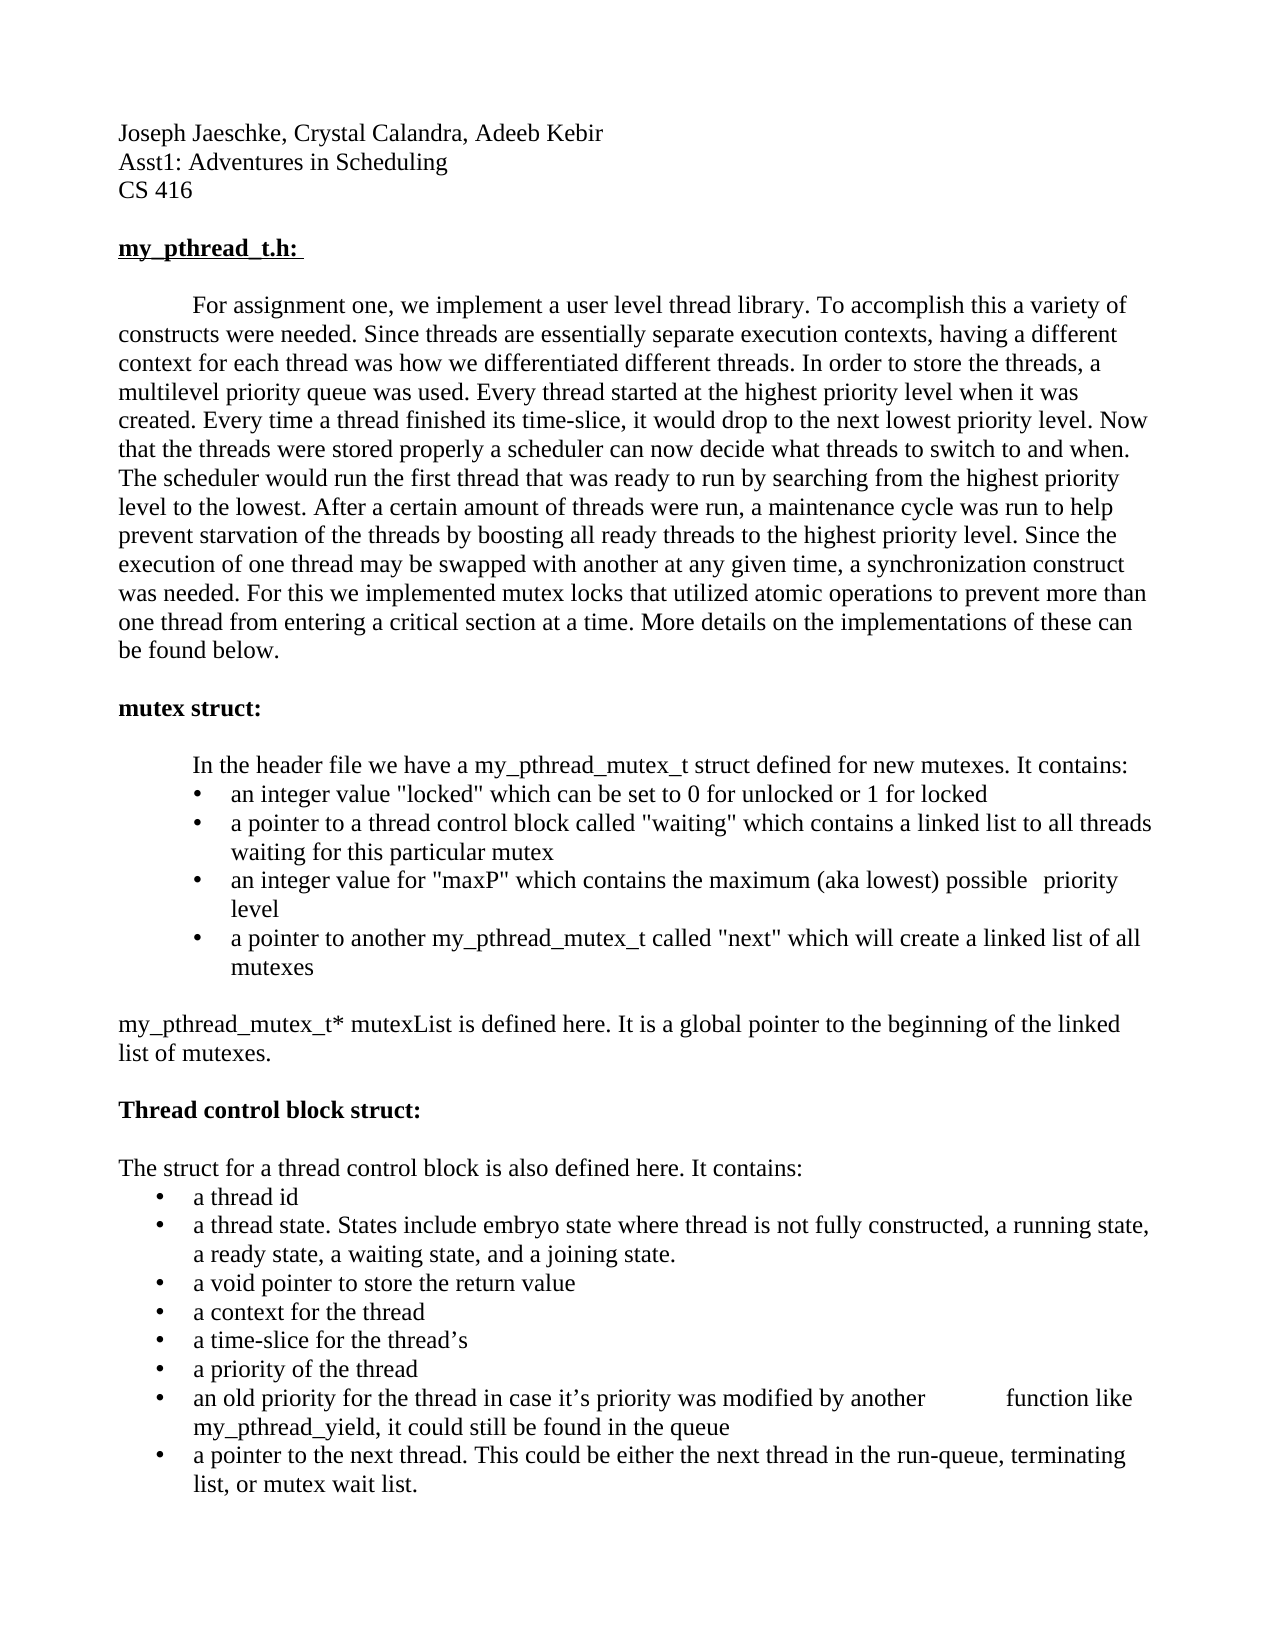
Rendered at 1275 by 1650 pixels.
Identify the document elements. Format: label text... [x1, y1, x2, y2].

text Asst1: Adventures in Scheduling [118, 147, 1157, 176]
text Joseph Jaeschke, Crystal Calandra, Adeeb Kebir [118, 118, 1157, 147]
list a thread id [156, 1182, 1157, 1211]
text The struct for a thread control block is also defined here. It contains: [118, 1153, 1157, 1182]
text In the header file we have a my_pthread_mutex_t struct defined for new mutexes. It contains: [118, 751, 1157, 779]
list an integer value for "maxP" which contains the maximum (aka lowest) possible priority level [193, 866, 1157, 923]
text For assignment one, we implement a user level thread library. To accomplish this a variety of constructs were needed. Since threads are essentially separate execution contexts, having a different context for each thread was how we differentiated different threads. In order to store the threads, a multilevel priority queue was used. Every thread started at the highest priority level when it was created. Every time a thread finished its time-slice, it would drop to the next lowest priority level. Now that the threads were stored properly a scheduler can now decide what threads to switch to and when. The scheduler would run the first thread that was ready to run by searching from the highest priority level to the lowest. After a certain amount of threads were run, a maintenance cycle was run to help prevent starvation of the threads by boosting all ready threads to the highest priority level. Since the execution of one thread may be swapped with another at any given time, a synchronization construct was needed. For this we implemented mutex locks that utilized atomic operations to prevent more than one thread from entering a critical section at a time. More details on the implementations of these can be found below. [118, 291, 1157, 664]
text mutex struct: [118, 693, 1157, 722]
text my_pthread_t.h: [118, 233, 1157, 262]
list a pointer to another my_pthread_mutex_t called "next" which will create a linked list of all mutexes [193, 923, 1157, 981]
text Thread control block struct: [118, 1096, 1157, 1124]
list a context for the thread [156, 1297, 1157, 1326]
list a pointer to a thread control block called "waiting" which contains a linked list to all threads waiting for this particular mutex [193, 808, 1157, 866]
list a time-slice for the thread’s [156, 1326, 1157, 1354]
text my_pthread_mutex_t* mutexList is defined here. It is a global pointer to the beginning of the linked list of mutexes. [118, 1009, 1157, 1067]
text CS 416 [118, 176, 1157, 204]
list a pointer to the next thread. This could be either the next thread in the run-queue, terminating list, or mutex wait list. [156, 1441, 1157, 1498]
list a void pointer to store the return value [156, 1268, 1157, 1297]
list a thread state. States include embryo state where thread is not fully constructed, a running state, a ready state, a waiting state, and a joining state. [156, 1211, 1157, 1268]
list an old priority for the thread in case it’s priority was modified by another function like my_pthread_yield, it could still be found in the queue [156, 1383, 1157, 1441]
list an integer value "locked" which can be set to 0 for unlocked or 1 for locked [193, 779, 1157, 808]
list a priority of the thread [156, 1354, 1157, 1383]
